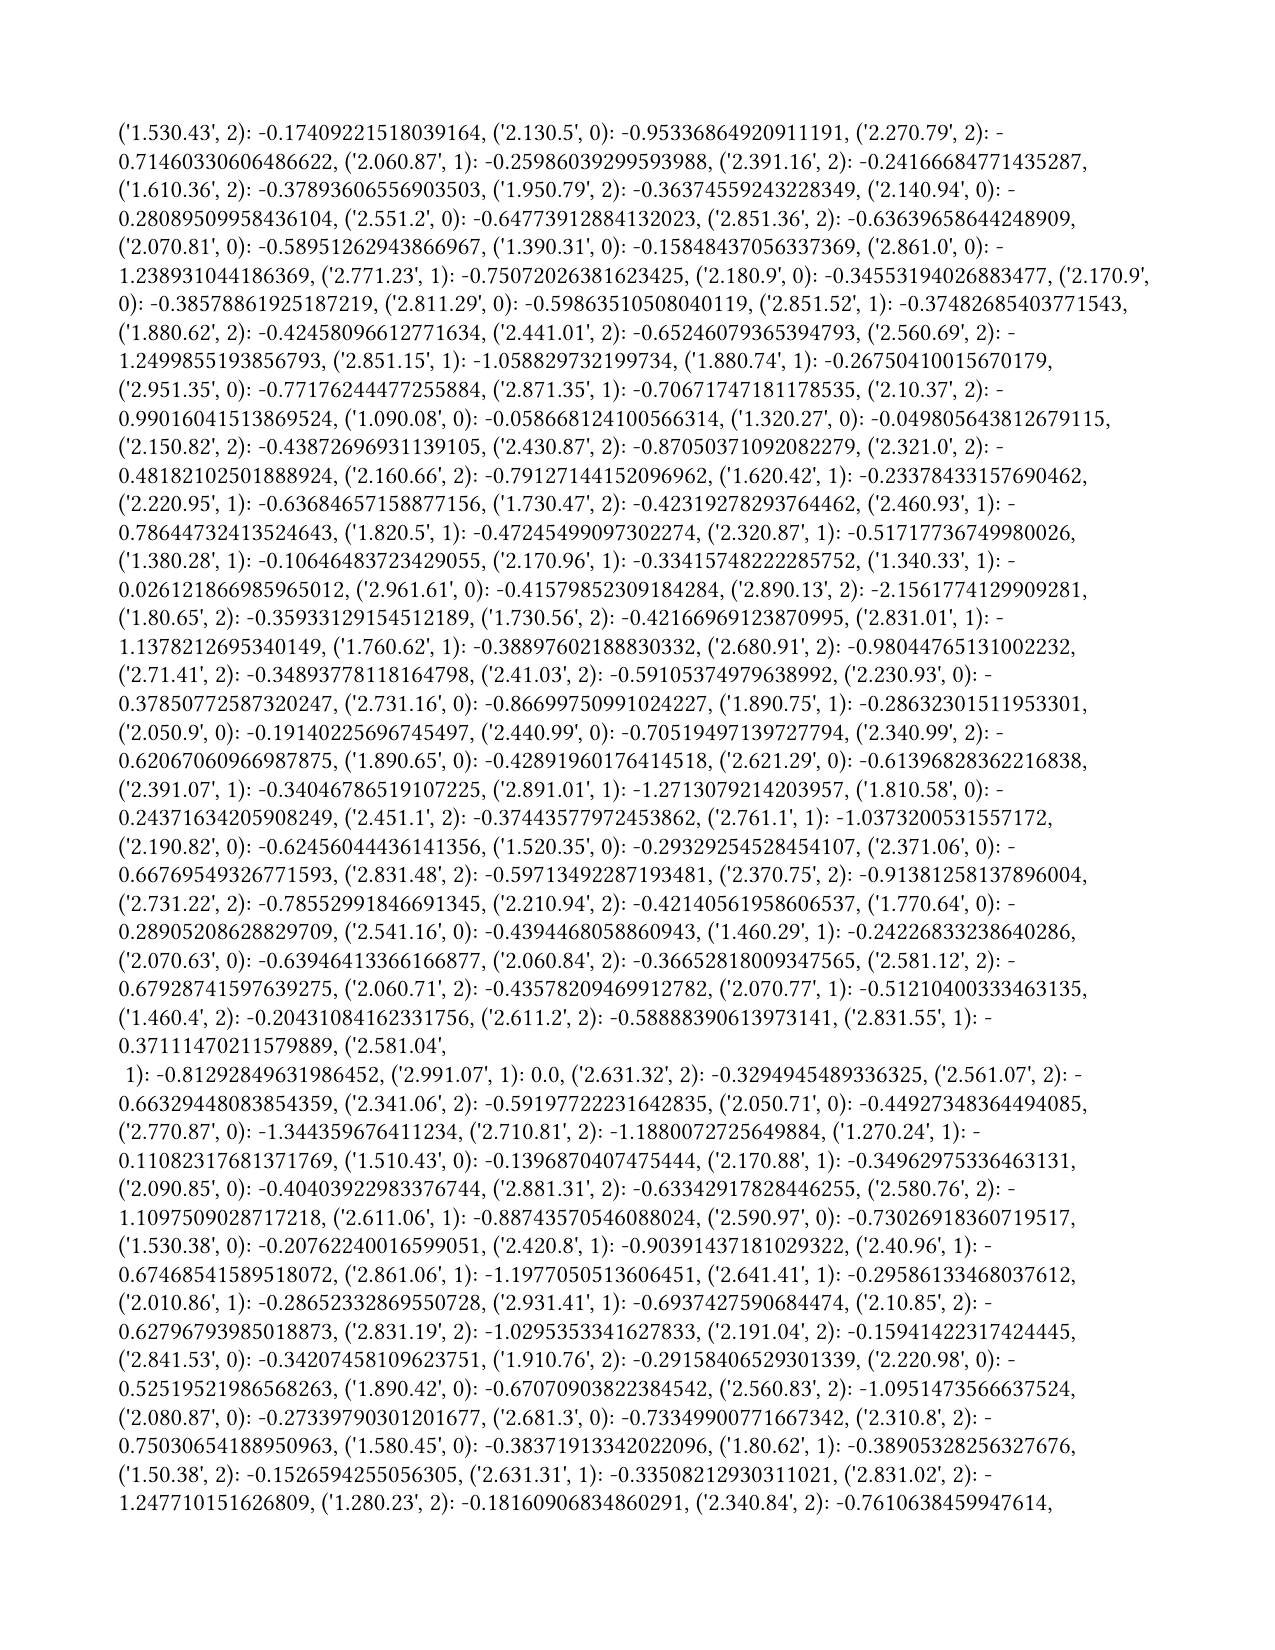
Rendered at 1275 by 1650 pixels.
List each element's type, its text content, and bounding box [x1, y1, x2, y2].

text ('1.530.43', 2): -0.17409221518039164, ('2.130.5', 0): -0.95336864920911191, ('2.270.79', 2): -0.71460330606486622, ('2.060.87', 1): -0.25986039299593988, ('2.391.16', 2): -0.24166684771435287, ('1.610.36', 2): -0.37893606556903503, ('1.950.79', 2): -0.36374559243228349, ('2.140.94', 0): -0.28089509958436104, ('2.551.2', 0): -0.64773912884132023, ('2.851.36', 2): -0.63639658644248909, ('2.070.81', 0): -0.58951262943866967, ('1.390.31', 0): -0.15848437056337369, ('2.861.0', 0): -1.238931044186369, ('2.771.23', 1): -0.75072026381623425, ('2.180.9', 0): -0.34553194026883477, ('2.170.9', 0): -0.38578861925187219, ('2.811.29', 0): -0.59863510508040119, ('2.851.52', 1): -0.37482685403771543, ('1.880.62', 2): -0.42458096612771634, ('2.441.01', 2): -0.65246079365394793, ('2.560.69', 2): -1.2499855193856793, ('2.851.15', 1): -1.058829732199734, ('1.880.74', 1): -0.26750410015670179, ('2.951.35', 0): -0.77176244477255884, ('2.871.35', 1): -0.70671747181178535, ('2.10.37', 2): -0.99016041513869524, ('1.090.08', 0): -0.058668124100566314, ('1.320.27', 0): -0.049805643812679115, ('2.150.82', 2): -0.43872696931139105, ('2.430.87', 2): -0.87050371092082279, ('2.321.0', 2): -0.48182102501888924, ('2.160.66', 2): -0.79127144152096962, ('1.620.42', 1): -0.23378433157690462, ('2.220.95', 1): -0.63684657158877156, ('1.730.47', 2): -0.42319278293764462, ('2.460.93', 1): -0.78644732413524643, ('1.820.5', 1): -0.47245499097302274, ('2.320.87', 1): -0.51717736749980026, ('1.380.28', 1): -0.10646483723429055, ('2.170.96', 1): -0.33415748222285752, ('1.340.33', 1): -0.026121866985965012, ('2.961.61', 0): -0.41579852309184284, ('2.890.13', 2): -2.1561774129909281, ('1.80.65', 2): -0.35933129154512189, ('1.730.56', 2): -0.42166969123870995, ('2.831.01', 1): -1.1378212695340149, ('1.760.62', 1): -0.38897602188830332, ('2.680.91', 2): -0.98044765131002232, ('2.71.41', 2): -0.34893778118164798, ('2.41.03', 2): -0.59105374979638992, ('2.230.93', 0): -0.37850772587320247, ('2.731.16', 0): -0.86699750991024227, ('1.890.75', 1): -0.28632301511953301, ('2.050.9', 0): -0.19140225696745497, ('2.440.99', 0): -0.70519497139727794, ('2.340.99', 2): -0.62067060966987875, ('1.890.65', 0): -0.42891960176414518, ('2.621.29', 0): -0.61396828362216838, ('2.391.07', 1): -0.34046786519107225, ('2.891.01', 1): -1.2713079214203957, ('1.810.58', 0): -0.24371634205908249, ('2.451.1', 2): -0.37443577972453862, ('2.761.1', 1): -1.0373200531557172, ('2.190.82', 0): -0.62456044436141356, ('1.520.35', 0): -0.29329254528454107, ('2.371.06', 0): -0.66769549326771593, ('2.831.48', 2): -0.59713492287193481, ('2.370.75', 2): -0.91381258137896004, ('2.731.22', 2): -0.78552991846691345, ('2.210.94', 2): -0.42140561958606537, ('1.770.64', 0): -0.28905208628829709, ('2.541.16', 0): -0.4394468058860943, ('1.460.29', 1): -0.24226833238640286, ('2.070.63', 0): -0.63946413366166877, ('2.060.84', 2): -0.36652818009347565, ('2.581.12', 2): -0.67928741597639275, ('2.060.71', 2): -0.43578209469912782, ('2.070.77', 1): -0.51210400333463135, ('1.460.4', 2): -0.20431084162331756, ('2.611.2', 2): -0.58888390613973141, ('2.831.55', 1): -0.37111470211579889, ('2.581.04', [118, 118, 1157, 1060]
text 1): -0.81292849631986452, ('2.991.07', 1): 0.0, ('2.631.32', 2): -0.3294945489336325, ('2.561.07', 2): -0.66329448083854359, ('2.341.06', 2): -0.59197722231642835, ('2.050.71', 0): -0.44927348364494085, ('2.770.87', 0): -1.344359676411234, ('2.710.81', 2): -1.1880072725649884, ('1.270.24', 1): -0.11082317681371769, ('1.510.43', 0): -0.1396870407475444, ('2.170.88', 1): -0.34962975336463131, ('2.090.85', 0): -0.40403922983376744, ('2.881.31', 2): -0.63342917828446255, ('2.580.76', 2): -1.1097509028717218, ('2.611.06', 1): -0.88743570546088024, ('2.590.97', 0): -0.73026918360719517, ('1.530.38', 0): -0.20762240016599051, ('2.420.8', 1): -0.90391437181029322, ('2.40.96', 1): -0.67468541589518072, ('2.861.06', 1): -1.1977050513606451, ('2.641.41', 1): -0.29586133468037612, ('2.010.86', 1): -0.28652332869550728, ('2.931.41', 1): -0.6937427590684474, ('2.10.85', 2): -0.62796793985018873, ('2.831.19', 2): -1.0295353341627833, ('2.191.04', 2): -0.15941422317424445, ('2.841.53', 0): -0.34207458109623751, ('1.910.76', 2): -0.29158406529301339, ('2.220.98', 0): -0.52519521986568263, ('1.890.42', 0): -0.67070903822384542, ('2.560.83', 2): -1.0951473566637524, ('2.080.87', 0): -0.27339790301201677, ('2.681.3', 0): -0.73349900771667342, ('2.310.8', 2): -0.75030654188950963, ('1.580.45', 0): -0.38371913342022096, ('1.80.62', 1): -0.38905328256327676, ('1.50.38', 2): -0.1526594255056305, ('2.631.31', 1): -0.33508212930311021, ('2.831.02', 2): -1.247710151626809, ('1.280.23', 2): -0.18160906834860291, ('2.340.84', 2): -0.7610638459947614, [118, 1060, 1157, 1517]
